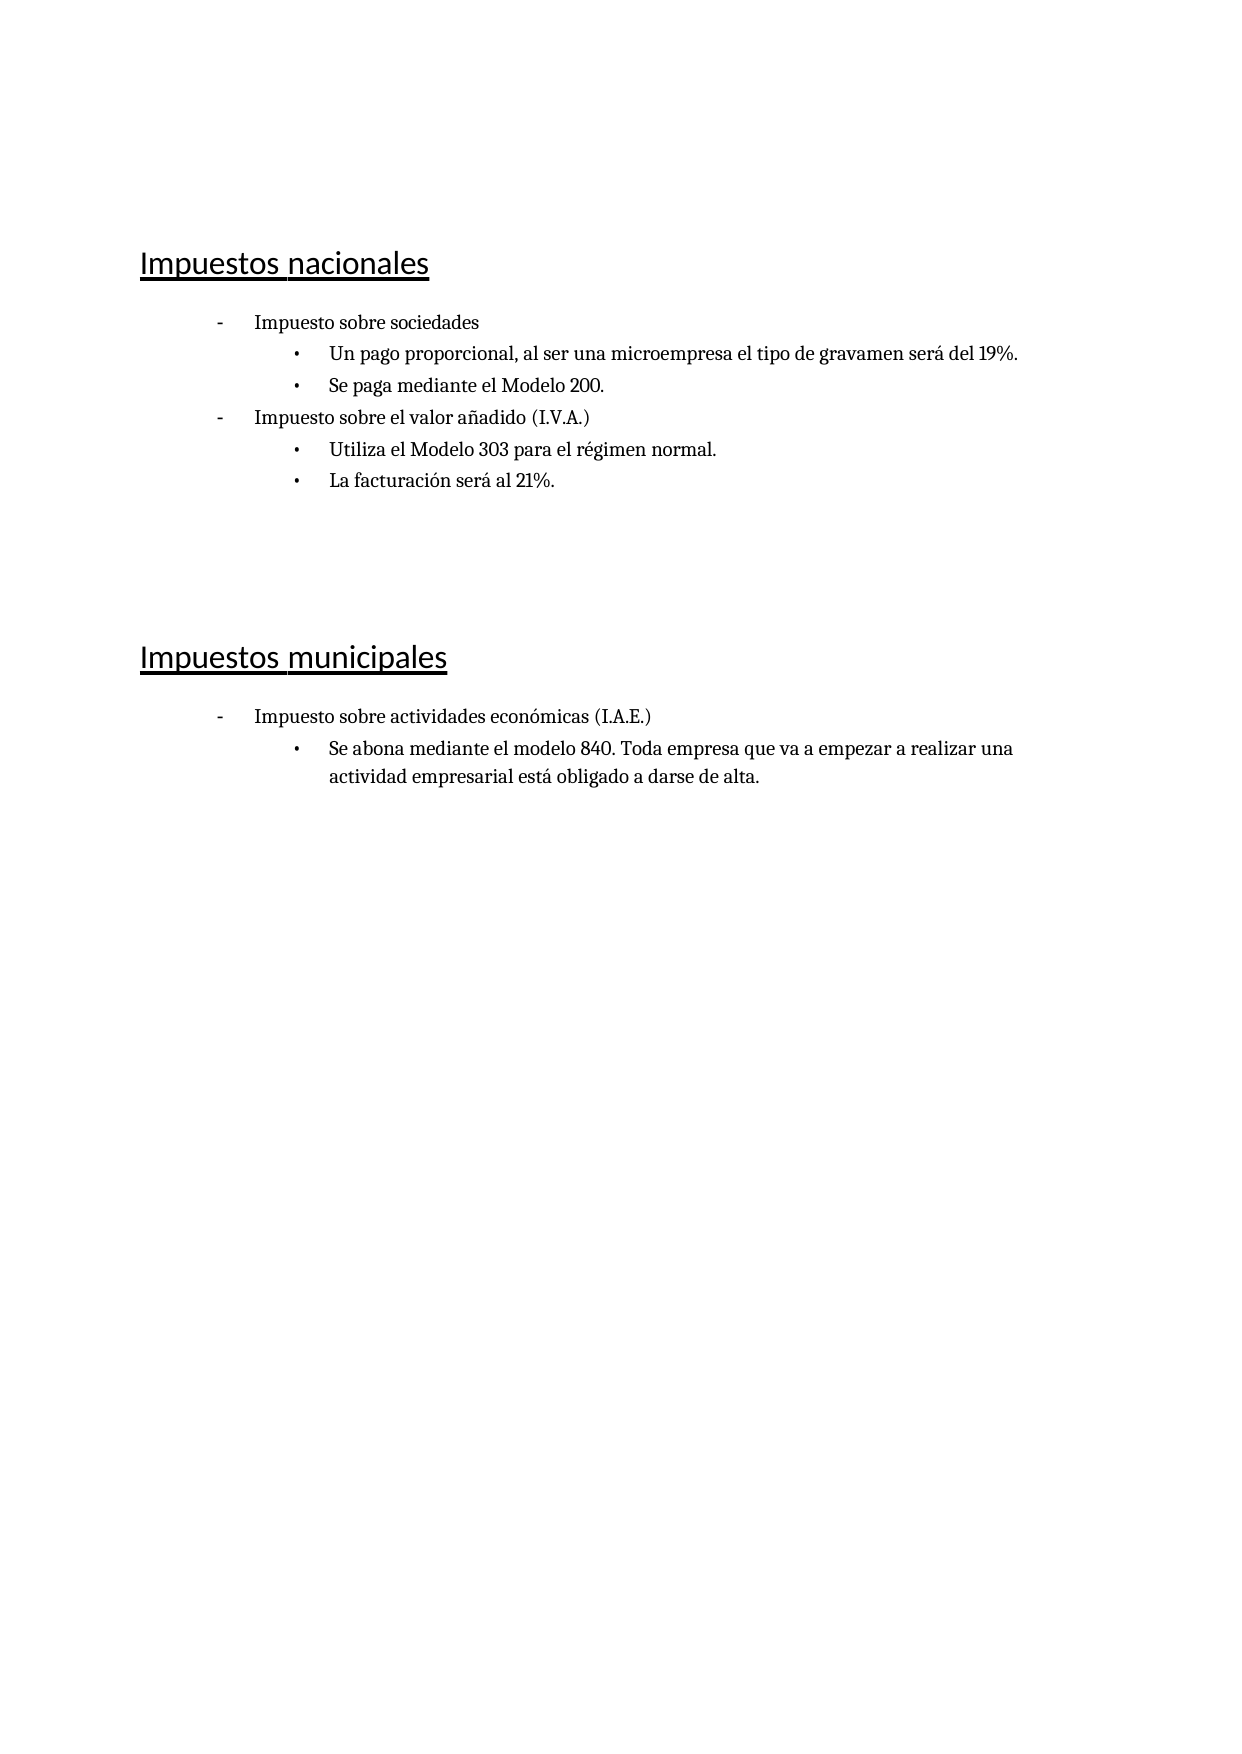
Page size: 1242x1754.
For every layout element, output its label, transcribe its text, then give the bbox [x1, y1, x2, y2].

list La facturación será al 21%. [292, 467, 1129, 493]
list Se abona mediante el modelo 840. Toda empresa que va a empezar a realizar una actividad empresarial está obligado a darse de alta. [292, 734, 1017, 789]
subtitle Impuestos municipales [139, 637, 1129, 677]
list Impuesto sobre el valor añadido (I.V.A.) [217, 402, 1129, 431]
subtitle Impuestos nacionales [139, 242, 1129, 283]
list Utiliza el Modelo 303 para el régimen normal. [292, 436, 1129, 462]
list Impuesto sobre sociedades [217, 307, 1129, 336]
list Impuesto sobre actividades económicas (I.A.E.) [217, 701, 1129, 730]
list Un pago proporcional, al ser una microempresa el tipo de gravamen será del 19%. [292, 340, 1129, 367]
list Se paga mediante el Modelo 200. [292, 371, 1129, 398]
